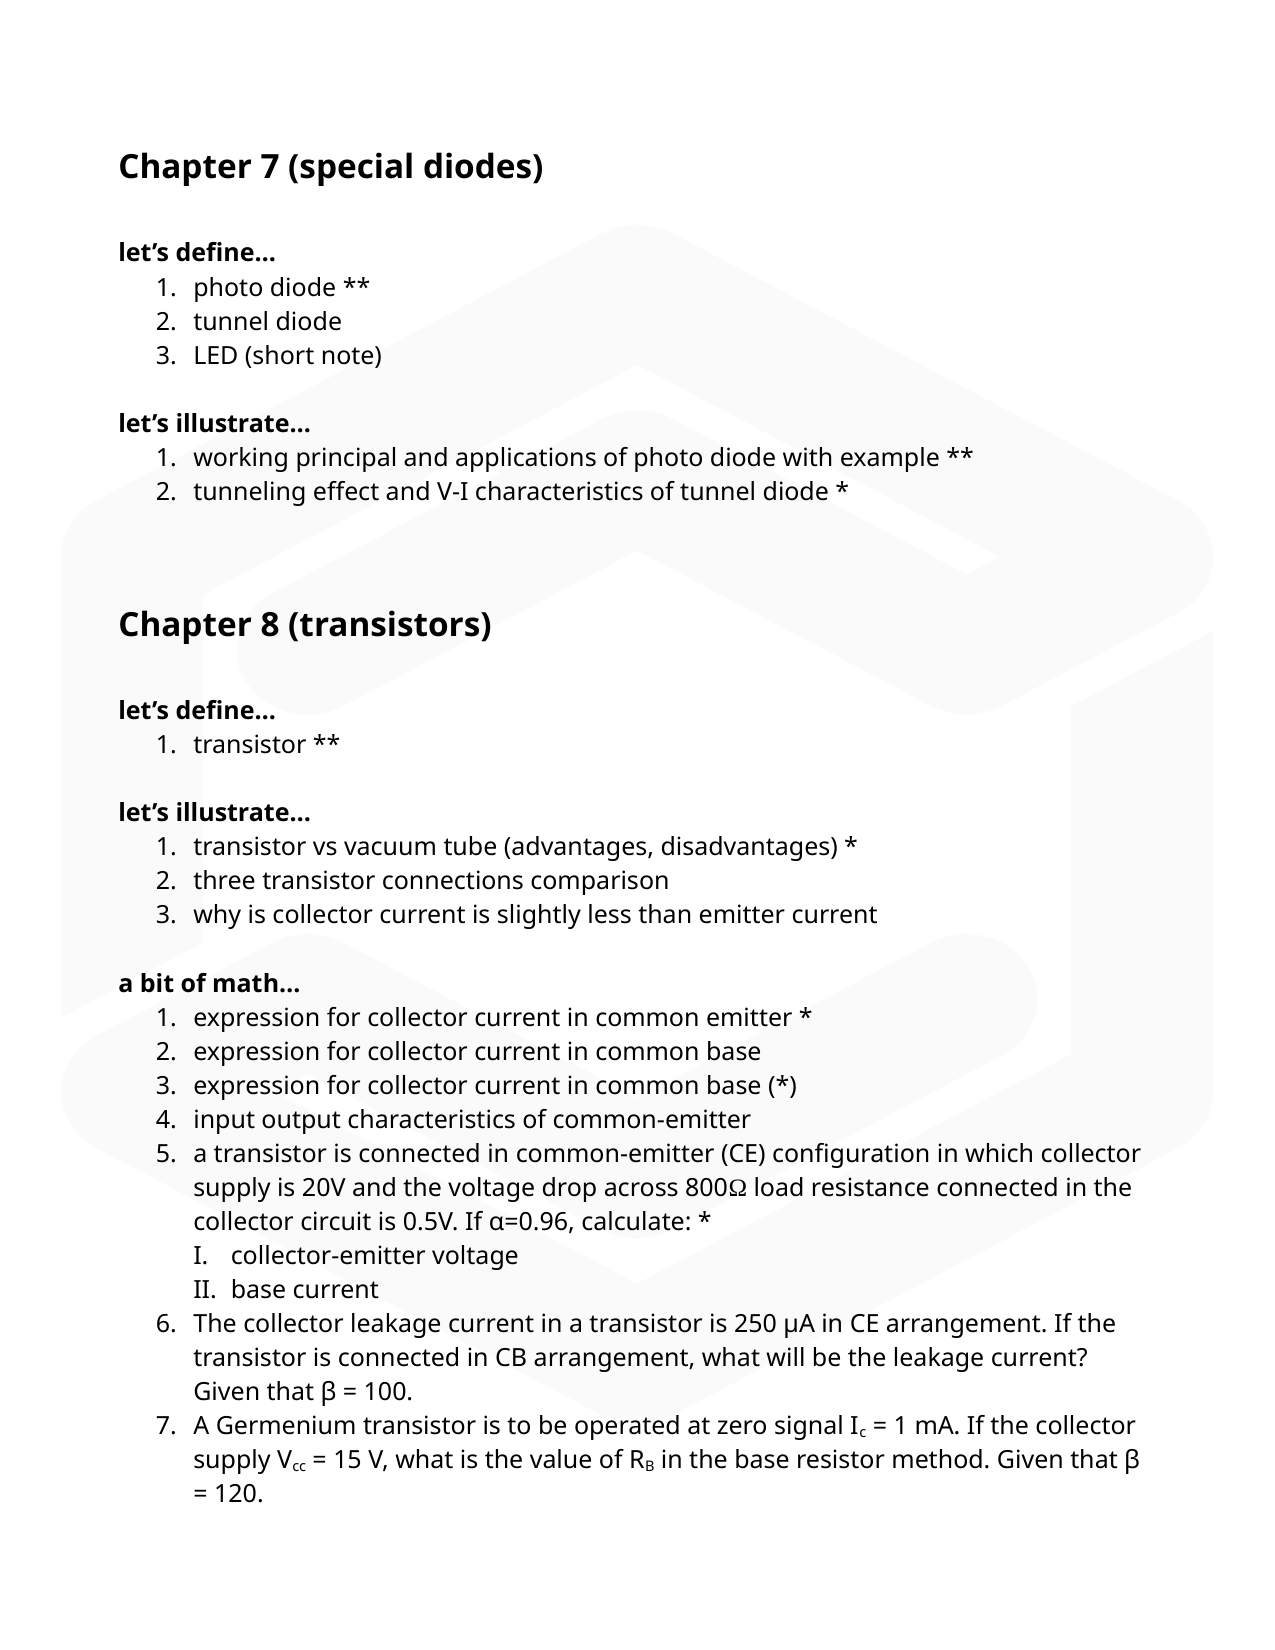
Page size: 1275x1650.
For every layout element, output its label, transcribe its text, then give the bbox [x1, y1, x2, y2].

text let’s define… [118, 693, 1157, 727]
list photo diode ** [156, 269, 1157, 303]
text let’s illustrate… [118, 795, 1157, 829]
subtitle Chapter 8 (transistors) [118, 601, 1157, 646]
list working principal and applications of photo diode with example ** [156, 439, 1157, 473]
text let’s define… [118, 235, 1157, 269]
list why is collector current is slightly less than emitter current [156, 897, 1157, 931]
list input output characteristics of common-emitter [156, 1101, 1157, 1136]
list collector-emitter voltage [193, 1238, 1157, 1272]
subtitle Chapter 7 (special diodes) [118, 143, 1157, 188]
text a bit of math… [118, 965, 1157, 999]
list transistor ** [156, 727, 1157, 761]
list base current [193, 1272, 1157, 1306]
list expression for collector current in common base [156, 1033, 1157, 1067]
list The collector leakage current in a transistor is 250 µA in CE arrangement. If the transistor is connected in CB arrangement, what will be the leakage current? Given that β = 100. [156, 1306, 1157, 1408]
list a transistor is connected in common-emitter (CE) configuration in which collector supply is 20V and the voltage drop across 800Ω load resistance connected in the collector circuit is 0.5V. If α=0.96, calculate: * [156, 1136, 1157, 1238]
list A Germenium transistor is to be operated at zero signal Ic = 1 mA. If the collector supply Vcc = 15 V, what is the value of RB in the base resistor method. Given that β = 120. [156, 1408, 1157, 1510]
list transistor vs vacuum tube (advantages, disadvantages) * [156, 829, 1157, 863]
list tunneling effect and V-I characteristics of tunnel diode * [156, 473, 1157, 508]
list LED (short note) [156, 337, 1157, 371]
list expression for collector current in common emitter * [156, 999, 1157, 1033]
list tunnel diode [156, 303, 1157, 337]
list three transistor connections comparison [156, 863, 1157, 897]
text let’s illustrate… [118, 405, 1157, 439]
list expression for collector current in common base (*) [156, 1067, 1157, 1101]
